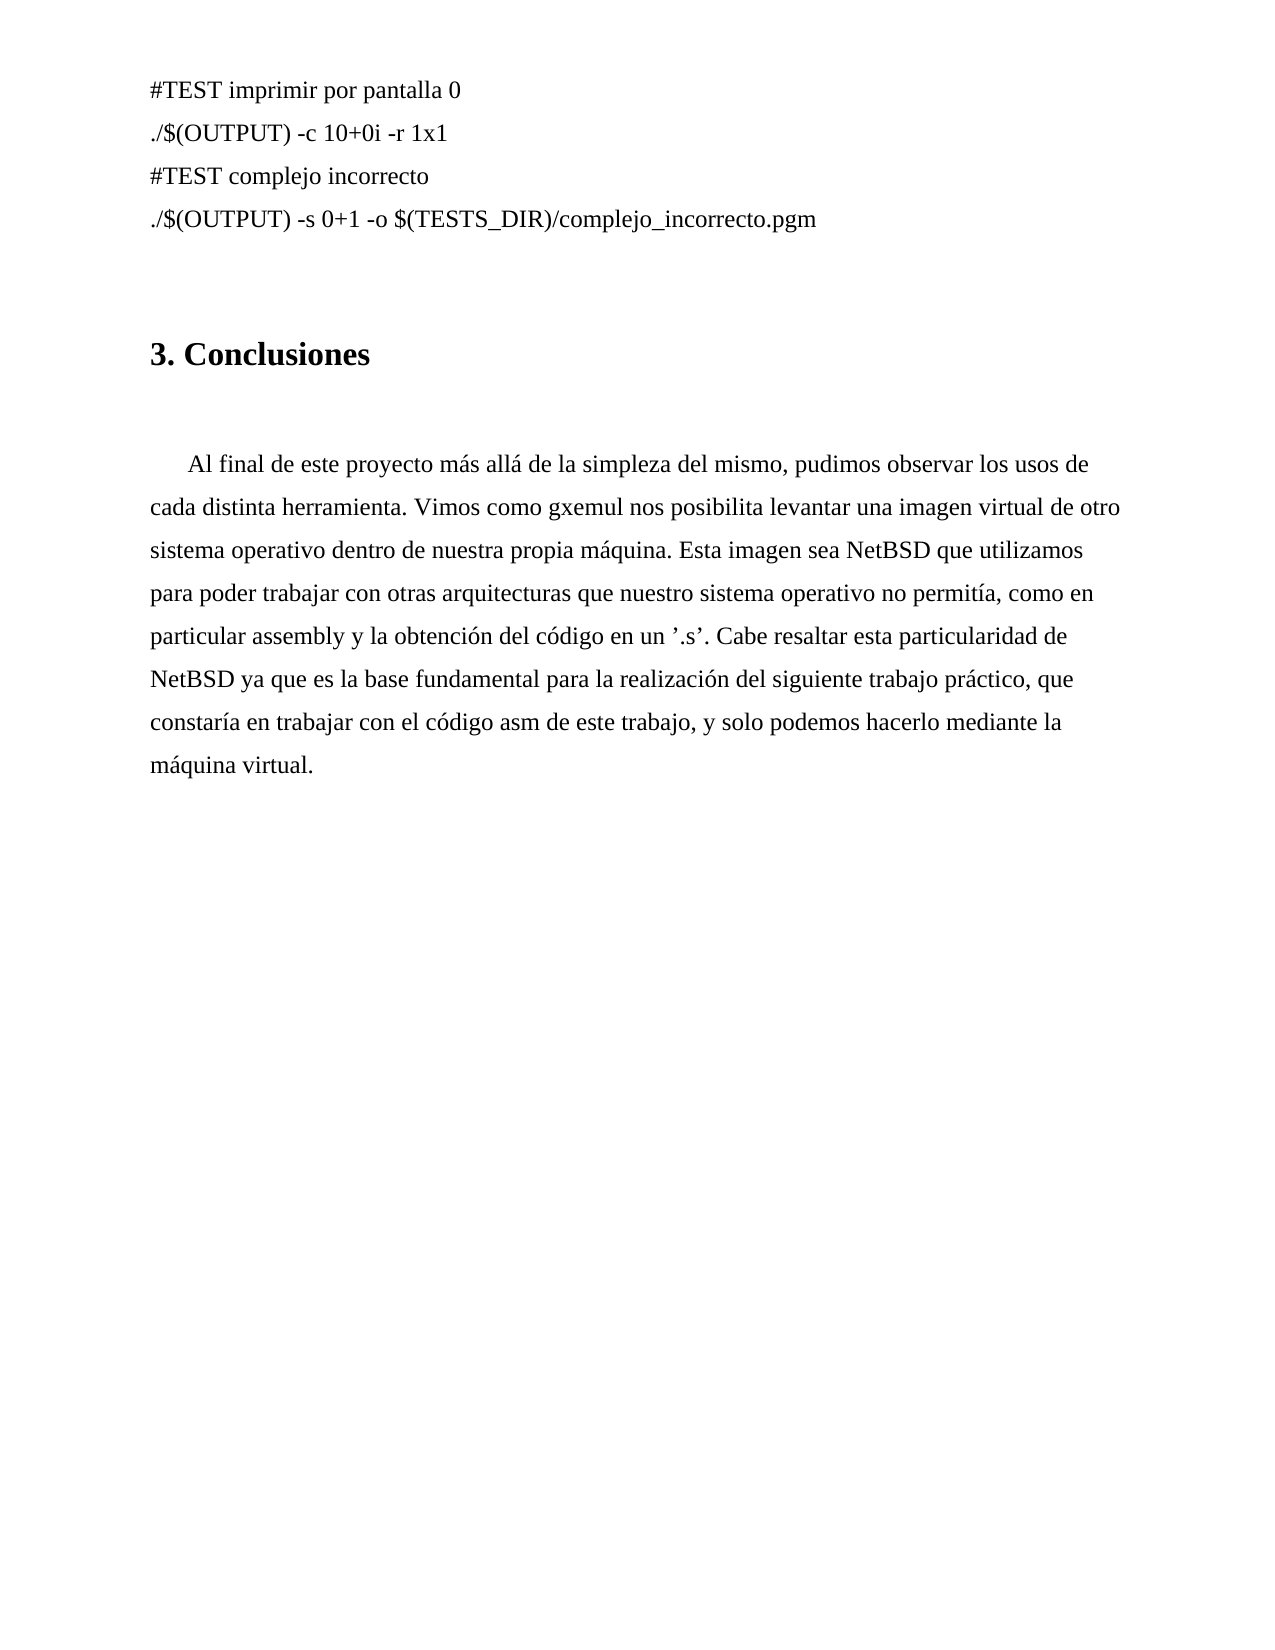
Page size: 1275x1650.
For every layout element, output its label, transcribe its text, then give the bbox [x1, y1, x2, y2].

text ./$(OUTPUT) -c 10+0i -r 1x1 [150, 118, 1125, 147]
text 3. Conclusiones [150, 334, 1125, 372]
text #TEST imprimir por pantalla 0 [150, 75, 1125, 104]
text Al final de este proyecto más allá de la simpleza del mismo, pudimos observar los usos de cada distinta herramienta. Vimos como gxemul nos posibilita levantar una imagen virtual de otro sistema operativo dentro de nuestra propia máquina. Esta imagen sea NetBSD que utilizamos para poder trabajar con otras arquitecturas que nuestro sistema operativo no permitía, como en particular assembly y la obtención del código en un ’.s’. Cabe resaltar esta particularidad de NetBSD ya que es la base fundamental para la realización del siguiente trabajo práctico, que constaría en trabajar con el código asm de este trabajo, y solo podemos hacerlo mediante la máquina virtual. [150, 449, 1125, 822]
text ./$(OUTPUT) -s 0+1 -o $(TESTS_DIR)/complejo_incorrecto.pgm [150, 204, 1125, 233]
text #TEST complejo incorrecto [150, 161, 1125, 190]
